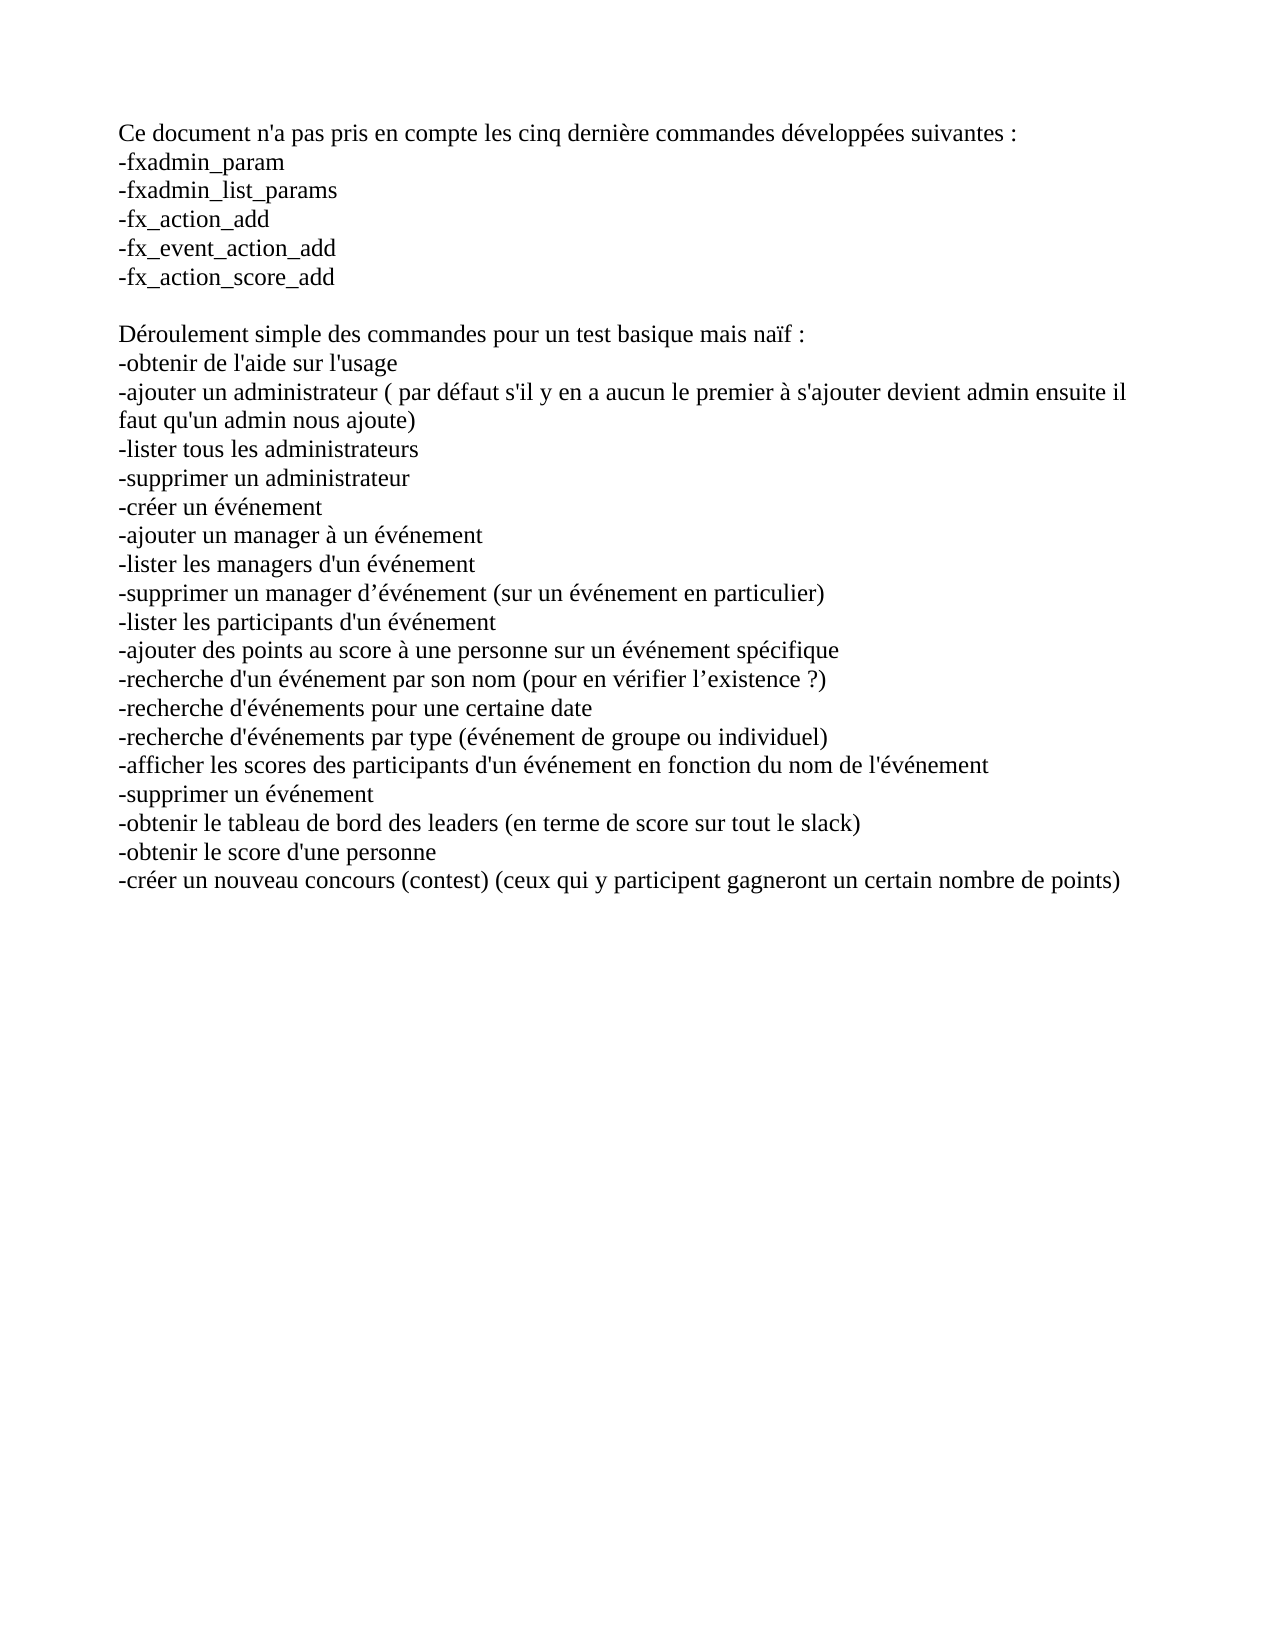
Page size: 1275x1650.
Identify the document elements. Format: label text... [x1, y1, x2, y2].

text -recherche d'un événement par son nom (pour en vérifier l’existence ?) [118, 664, 1157, 693]
text -recherche d'événements par type (événement de groupe ou individuel) [118, 722, 1157, 751]
text Déroulement simple des commandes pour un test basique mais naïf : [118, 319, 1157, 348]
text -lister tous les administrateurs [118, 434, 1157, 463]
text -fx_action_score_add [118, 262, 1157, 291]
text -supprimer un manager d’événement (sur un événement en particulier) [118, 578, 1157, 607]
text -fxadmin_list_params [118, 176, 1157, 204]
text -afficher les scores des participants d'un événement en fonction du nom de l'événement [118, 751, 1157, 779]
text Ce document n'a pas pris en compte les cinq dernière commandes développées suivantes : [118, 118, 1157, 147]
text -créer un nouveau concours (contest) (ceux qui y participent gagneront un certain nombre de points) [118, 866, 1157, 894]
text -ajouter un administrateur ( par défaut s'il y en a aucun le premier à s'ajouter devient admin ensuite il faut qu'un admin nous ajoute) [118, 377, 1157, 434]
text -recherche d'événements pour une certaine date [118, 693, 1157, 722]
text -ajouter des points au score à une personne sur un événement spécifique [118, 636, 1157, 664]
text -fx_action_add [118, 204, 1157, 233]
text -lister les managers d'un événement [118, 549, 1157, 578]
text -fxadmin_param [118, 147, 1157, 176]
text -ajouter un manager à un événement [118, 521, 1157, 549]
text -créer un événement [118, 492, 1157, 521]
text -obtenir de l'aide sur l'usage [118, 348, 1157, 377]
text -supprimer un administrateur [118, 463, 1157, 492]
text -obtenir le tableau de bord des leaders (en terme de score sur tout le slack) [118, 808, 1157, 837]
text -fx_event_action_add [118, 233, 1157, 262]
text -supprimer un événement [118, 779, 1157, 808]
text -obtenir le score d'une personne [118, 837, 1157, 866]
text -lister les participants d'un événement [118, 607, 1157, 636]
